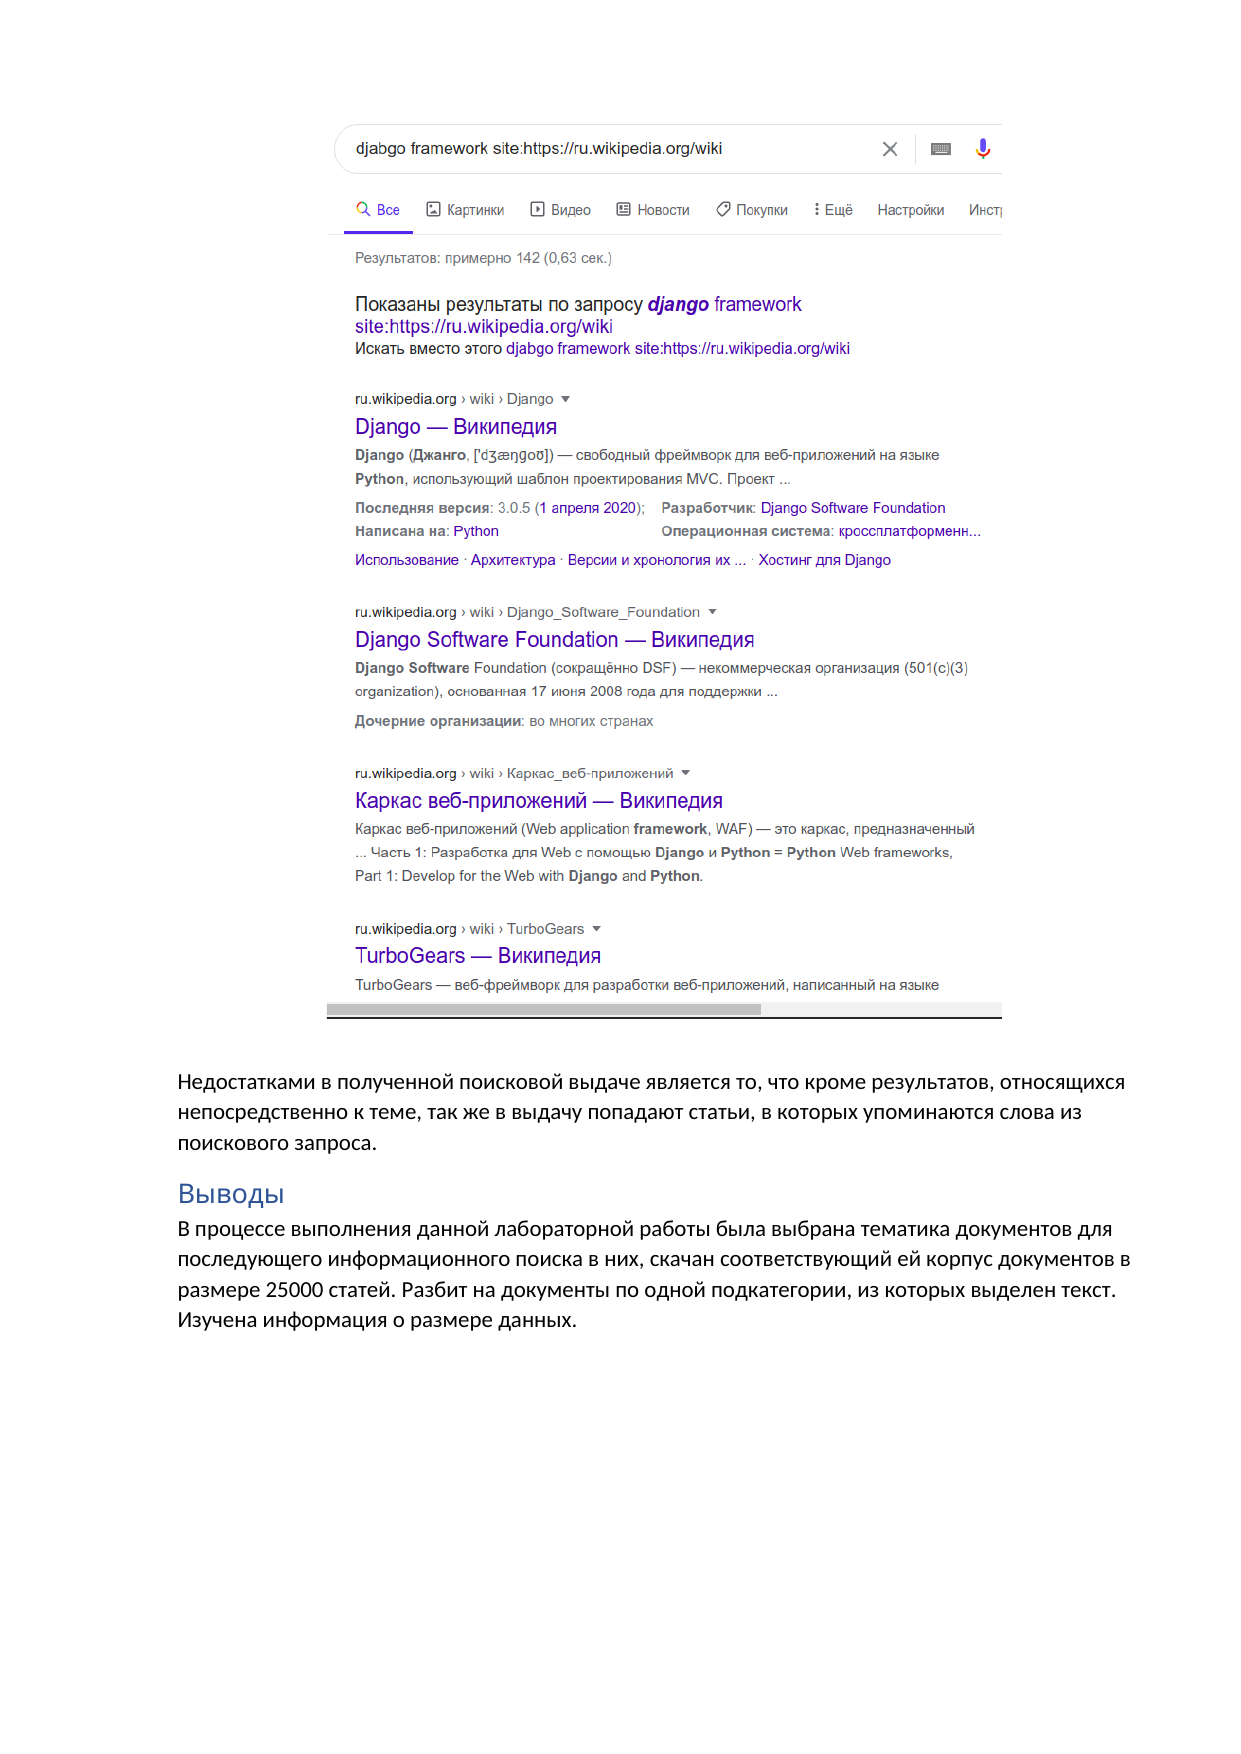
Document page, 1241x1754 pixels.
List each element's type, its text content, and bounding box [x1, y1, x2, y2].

picture [326, 118, 1002, 1019]
text В процессе выполнения данной лабораторной работы была выбрана тематика документов для последующего информационного поиска в них, скачан соответствующий ей корпус документов в размере 25000 статей. Разбит на документы по одной подкатегории, из которых выделен текст. Изучена информация о размере данных. [177, 1214, 1152, 1333]
text Недостатками в полученной поисковой выдаче является то, что кроме результатов, относящихся непосредственно к теме, так же в выдачу попадают статьи, в которых упоминаются слова из поискового запроса. [177, 1067, 1152, 1156]
subtitle Выводы [177, 1174, 1152, 1211]
